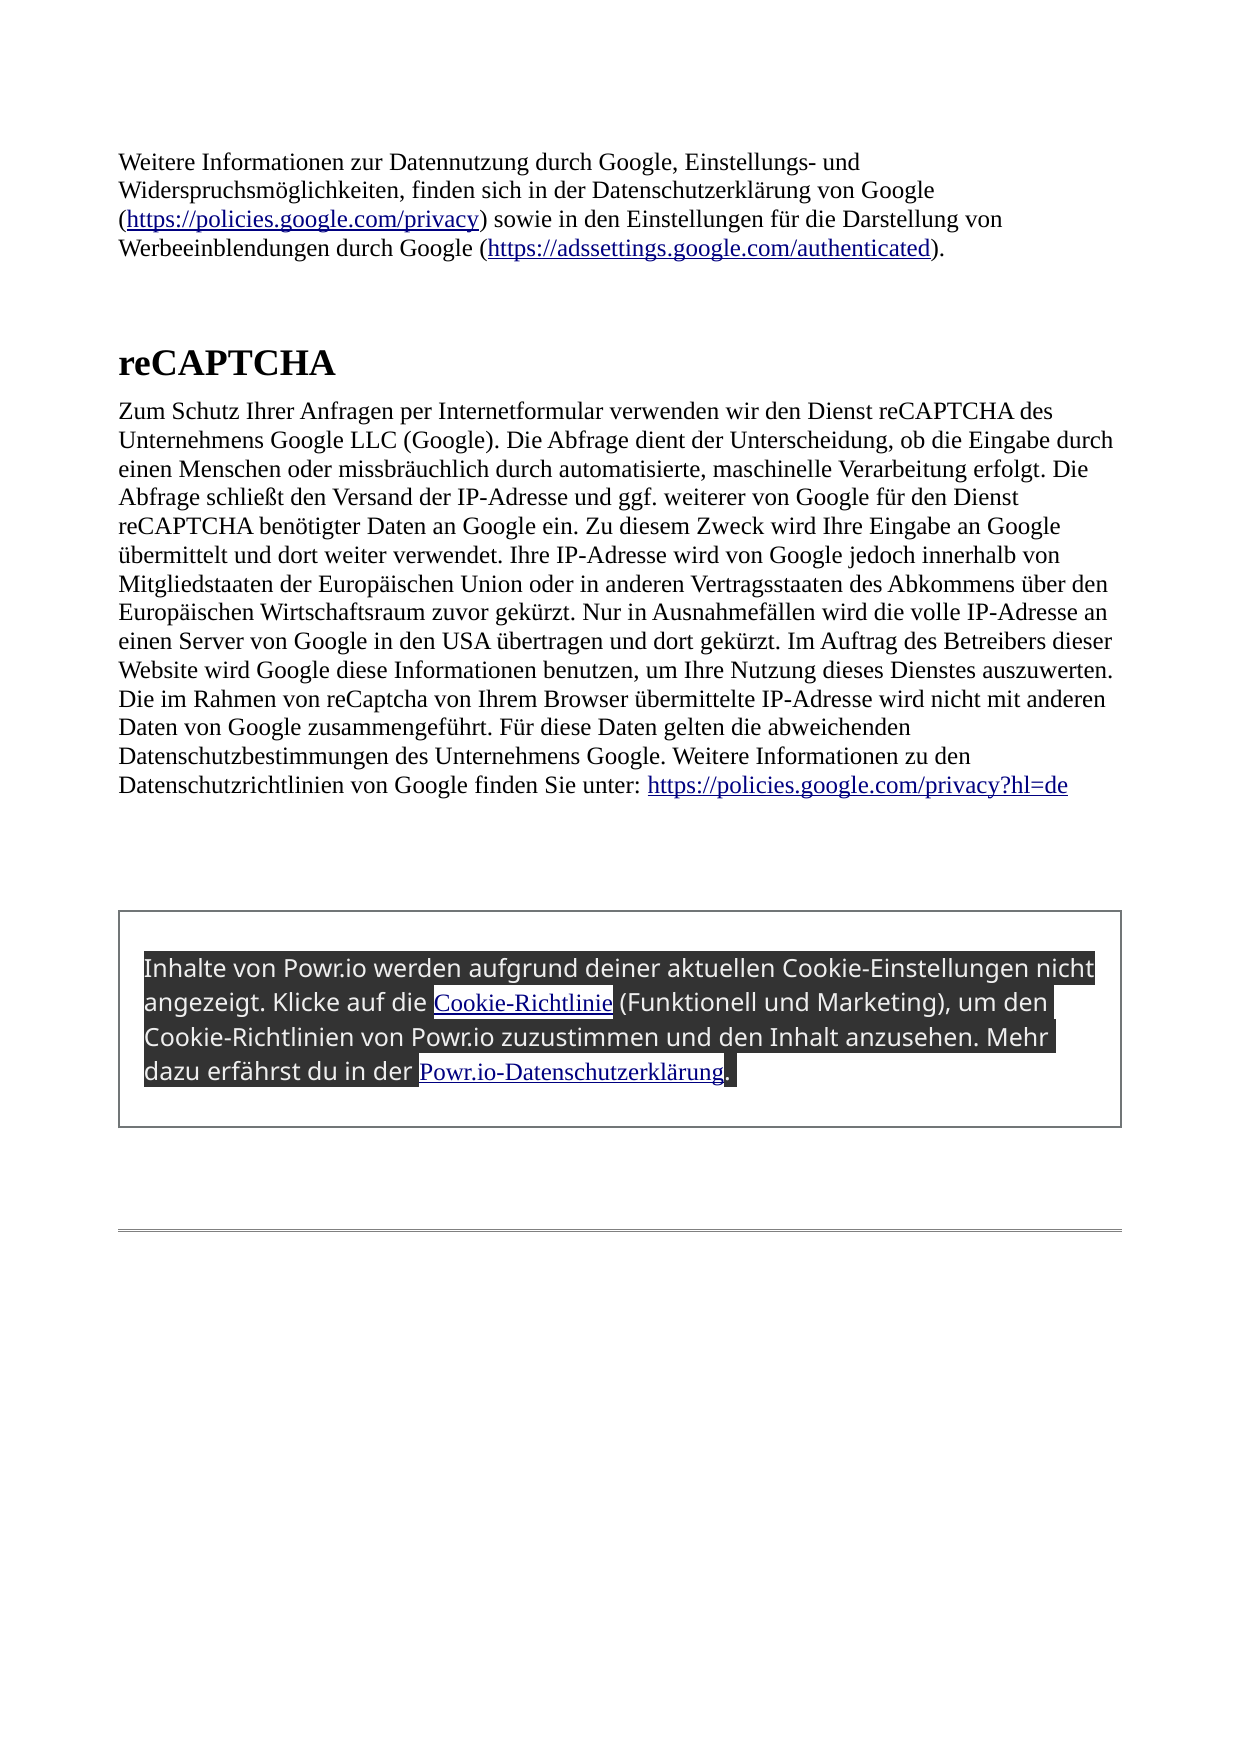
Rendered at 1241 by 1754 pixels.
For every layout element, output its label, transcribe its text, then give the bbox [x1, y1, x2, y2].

text Zum Schutz Ihrer Anfragen per Internetformular verwenden wir den Dienst reCAPTCHA des Unternehmens Google LLC (Google). Die Abfrage dient der Unterscheidung, ob die Eingabe durch einen Menschen oder missbräuchlich durch automatisierte, maschinelle Verarbeitung erfolgt. Die Abfrage schließt den Versand der IP-Adresse und ggf. weiterer von Google für den Dienst reCAPTCHA benötigter Daten an Google ein. Zu diesem Zweck wird Ihre Eingabe an Google übermittelt und dort weiter verwendet. Ihre IP-Adresse wird von Google jedoch innerhalb von Mitgliedstaaten der Europäischen Union oder in anderen Vertragsstaaten des Abkommens über den Europäischen Wirtschaftsraum zuvor gekürzt. Nur in Ausnahmefällen wird die volle IP-Adresse an einen Server von Google in den USA übertragen und dort gekürzt. Im Auftrag des Betreibers dieser Website wird Google diese Informationen benutzen, um Ihre Nutzung dieses Dienstes auszuwerten. Die im Rahmen von reCaptcha von Ihrem Browser übermittelte IP-Adresse wird nicht mit anderen Daten von Google zusammengeführt. Für diese Daten gelten die abweichenden Datenschutzbestimmungen des Unternehmens Google. Weitere Informationen zu den Datenschutzrichtlinien von Google finden Sie unter: https://policies.google.com/privacy?hl=de [118, 396, 1122, 799]
text Inhalte von Powr.io werden aufgrund deiner aktuellen Cookie-Einstellungen nicht angezeigt. Klicke auf die Cookie-Richtlinie (Funktionell und Marketing), um den Cookie-Richtlinien von Powr.io zuzustimmen und den Inhalt anzusehen. Mehr dazu erfährst du in der Powr.io-Datenschutzerklärung. [120, 912, 1120, 1126]
text Weitere Informationen zur Datennutzung durch Google, Einstellungs- und Widerspruchsmöglichkeiten, finden sich in der Datenschutzerklärung von Google (https://policies.google.com/privacy) sowie in den Einstellungen für die Darstellung von Werbeeinblendungen durch Google (https://adssettings.google.com/authenticated). [118, 118, 1122, 262]
subtitle reCAPTCHA [118, 341, 1122, 384]
